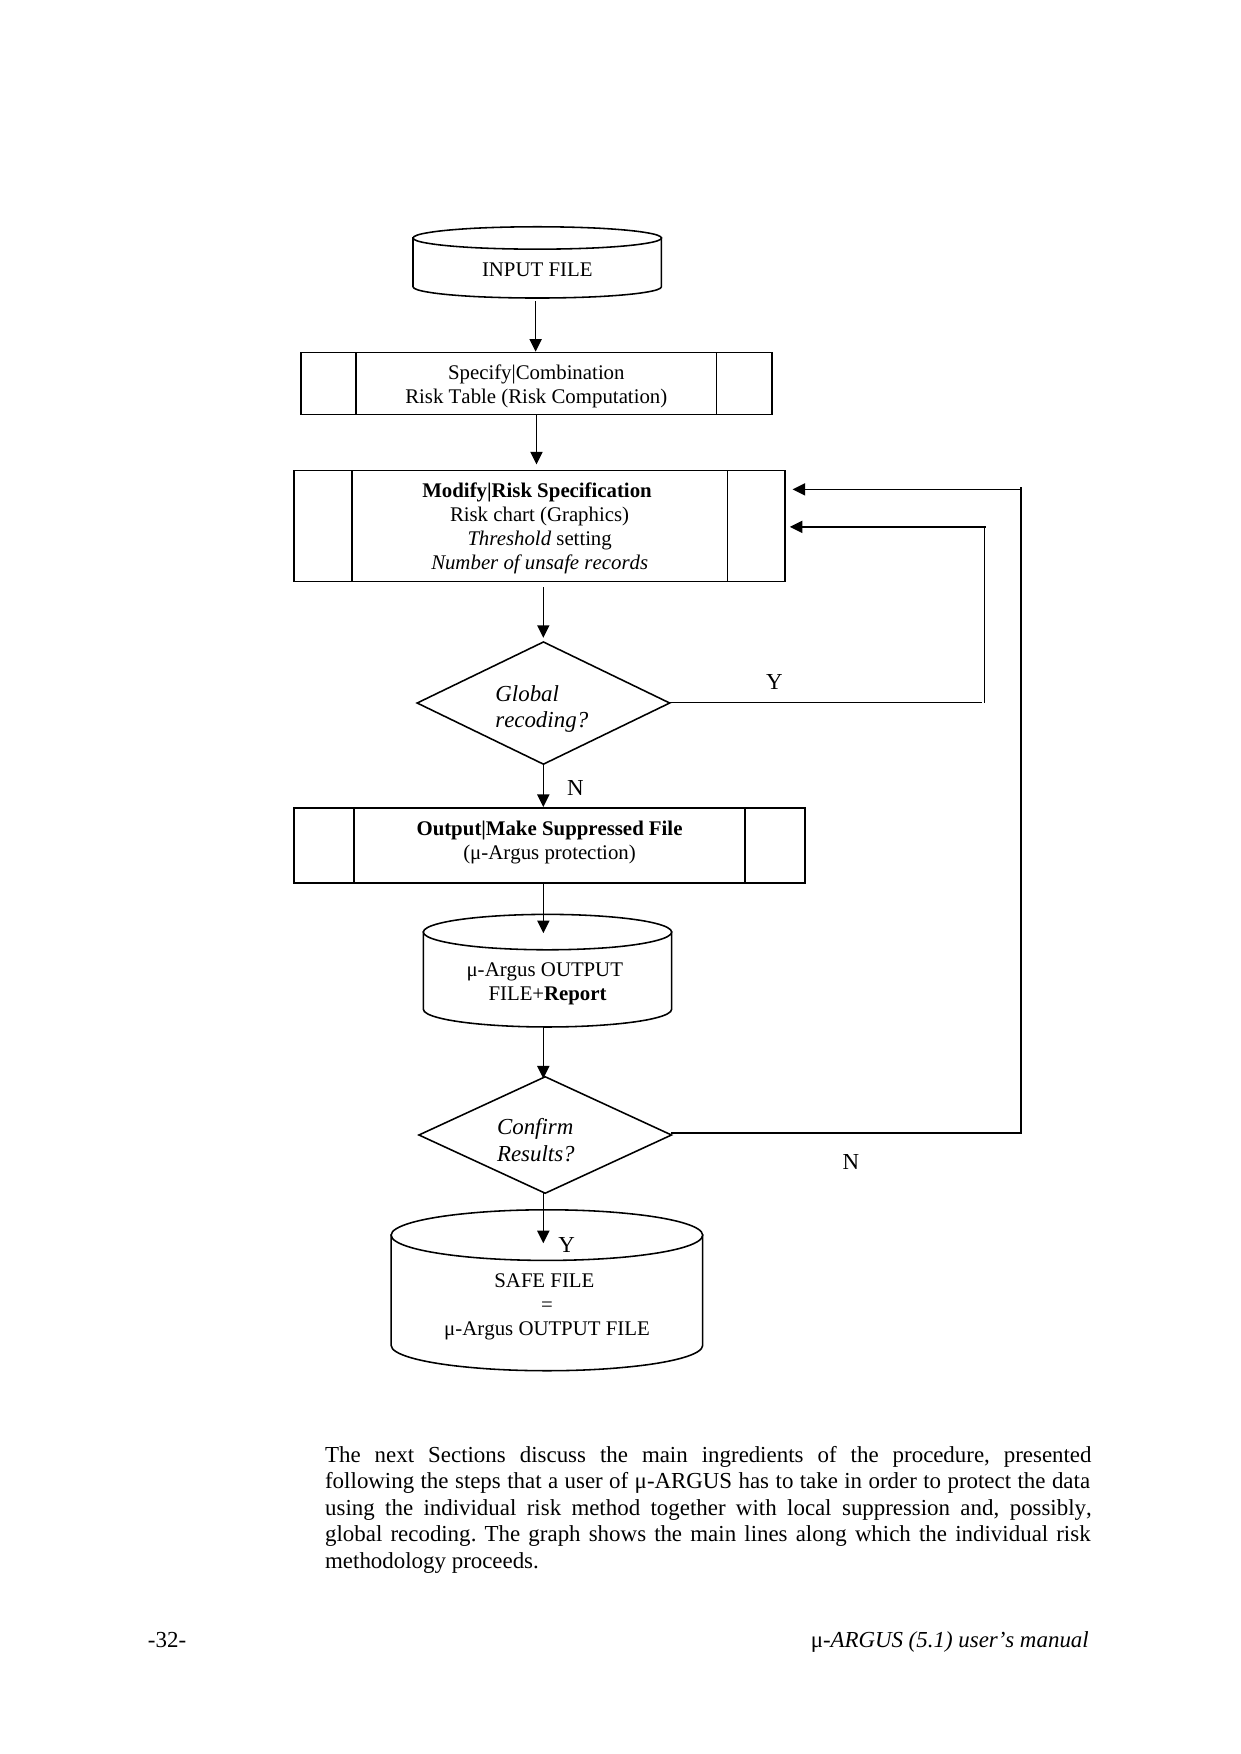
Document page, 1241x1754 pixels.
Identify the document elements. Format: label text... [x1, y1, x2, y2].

text The next Sections discuss the main ingredients of the procedure, presented following the steps that a user of μ-ARGUS has to take in order to protect the data using the individual risk method together with local suppression and, possibly, global recoding. The graph shows the main lines along which the individual risk methodology proceeds. [325, 1441, 1092, 1573]
